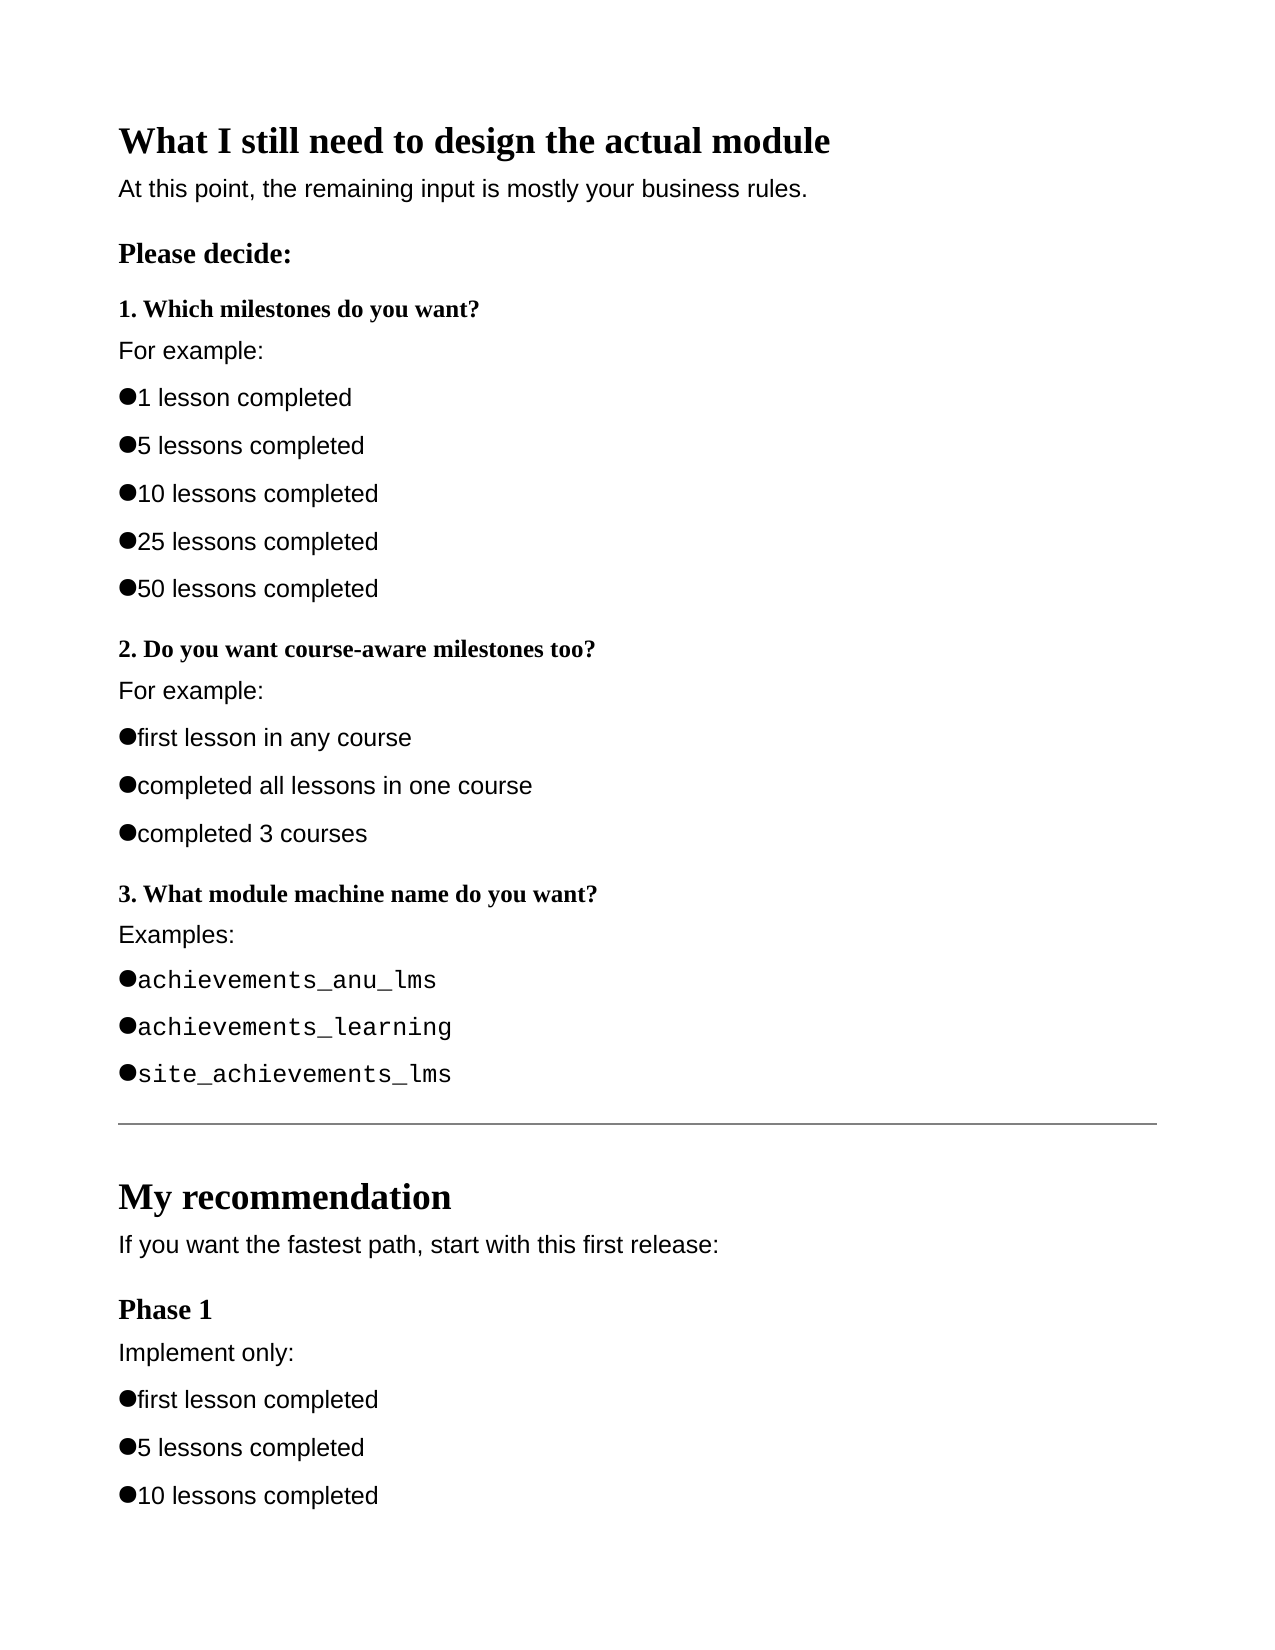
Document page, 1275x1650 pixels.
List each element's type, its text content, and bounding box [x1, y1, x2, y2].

list completed all lessons in one course [118, 771, 1157, 800]
list first lesson in any course [118, 723, 1157, 752]
list 10 lessons completed [118, 1481, 1157, 1510]
list 25 lessons completed [118, 526, 1157, 555]
list 50 lessons completed [118, 574, 1157, 603]
list site_achievements_lms [118, 1062, 1157, 1090]
text Implement only: [118, 1338, 1157, 1367]
text For example: [118, 336, 1157, 364]
text For example: [118, 676, 1157, 704]
subtitle 3. What module machine name do you want? [118, 879, 1157, 908]
list completed 3 courses [118, 819, 1157, 847]
subtitle What I still need to design the actual module [118, 118, 1157, 161]
subtitle 2. Do you want course-aware milestones too? [118, 634, 1157, 663]
list 5 lessons completed [118, 431, 1157, 460]
text At this point, the remaining input is mostly your business rules. [118, 174, 1157, 202]
list achievements_anu_lms [118, 968, 1157, 996]
list first lesson completed [118, 1386, 1157, 1414]
subtitle 1. Which milestones do you want? [118, 294, 1157, 323]
subtitle Please decide: [118, 236, 1157, 269]
text If you want the fastest path, start with this first release: [118, 1230, 1157, 1258]
subtitle Phase 1 [118, 1292, 1157, 1325]
text Examples: [118, 920, 1157, 949]
list 5 lessons completed [118, 1433, 1157, 1462]
list 1 lesson completed [118, 383, 1157, 412]
list 10 lessons completed [118, 479, 1157, 508]
subtitle My recommendation [118, 1174, 1157, 1217]
list achievements_learning [118, 1015, 1157, 1043]
